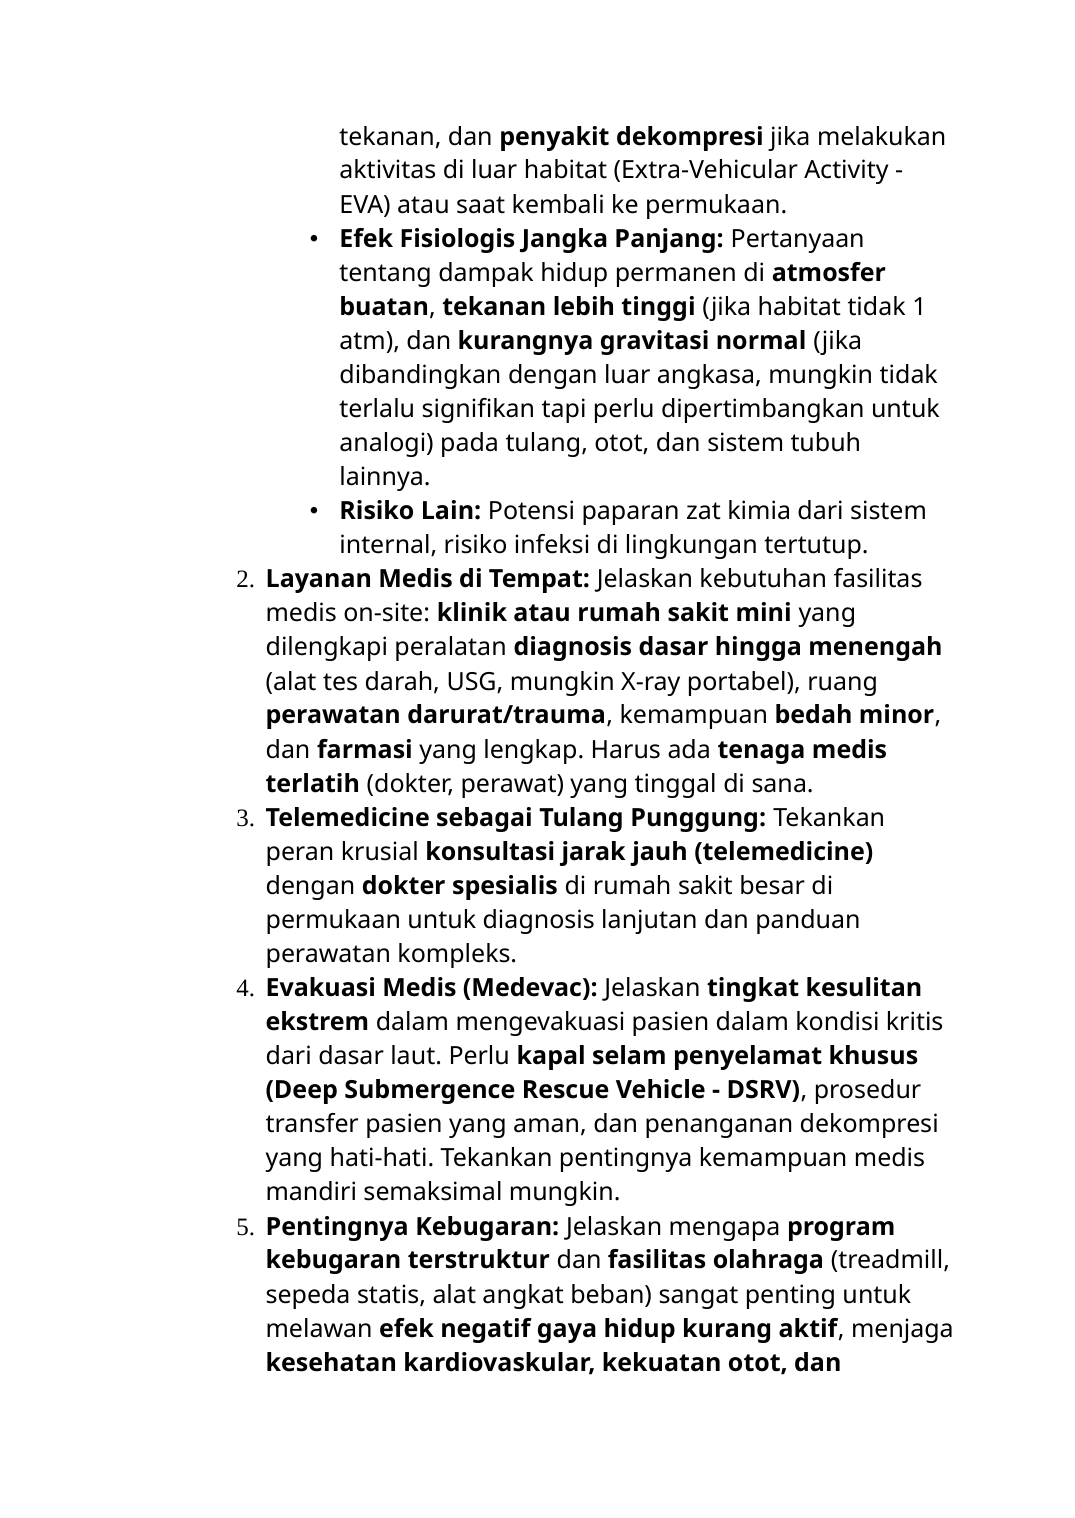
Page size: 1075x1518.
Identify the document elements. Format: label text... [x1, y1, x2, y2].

list Risiko Lain: Potensi paparan zat kimia dari sistem internal, risiko infeksi di lingkungan tertutup. [309, 493, 957, 561]
list tekanan, dan penyakit dekompresi jika melakukan aktivitas di luar habitat (Extra-Vehicular Activity - EVA) atau saat kembali ke permukaan. [309, 118, 957, 220]
list Efek Fisiologis Jangka Panjang: Pertanyaan tentang dampak hidup permanen di atmosfer buatan, tekanan lebih tinggi (jika habitat tidak 1 atm), dan kurangnya gravitasi normal (jika dibandingkan dengan luar angkasa, mungkin tidak terlalu signifikan tapi perlu dipertimbangkan untuk analogi) pada tulang, otot, dan sistem tubuh lainnya. [309, 220, 957, 493]
list Pentingnya Kebugaran: Jelaskan mengapa program kebugaran terstruktur dan fasilitas olahraga (treadmill, sepeda statis, alat angkat beban) sangat penting untuk melawan efek negatif gaya hidup kurang aktif, menjaga kesehatan kardiovaskular, kekuatan otot, dan [236, 1208, 957, 1378]
list Telemedicine sebagai Tulang Punggung: Tekankan peran krusial konsultasi jarak jauh (telemedicine) dengan dokter spesialis di rumah sakit besar di permukaan untuk diagnosis lanjutan dan panduan perawatan kompleks. [236, 799, 957, 970]
list Evakuasi Medis (Medevac): Jelaskan tingkat kesulitan ekstrem dalam mengevakuasi pasien dalam kondisi kritis dari dasar laut. Perlu kapal selam penyelamat khusus (Deep Submergence Rescue Vehicle - DSRV), prosedur transfer pasien yang aman, dan penanganan dekompresi yang hati-hati. Tekankan pentingnya kemampuan medis mandiri semaksimal mungkin. [236, 970, 957, 1208]
list Layanan Medis di Tempat: Jelaskan kebutuhan fasilitas medis on-site: klinik atau rumah sakit mini yang dilengkapi peralatan diagnosis dasar hingga menengah (alat tes darah, USG, mungkin X-ray portabel), ruang perawatan darurat/trauma, kemampuan bedah minor, dan farmasi yang lengkap. Harus ada tenaga medis terlatih (dokter, perawat) yang tinggal di sana. [236, 561, 957, 799]
